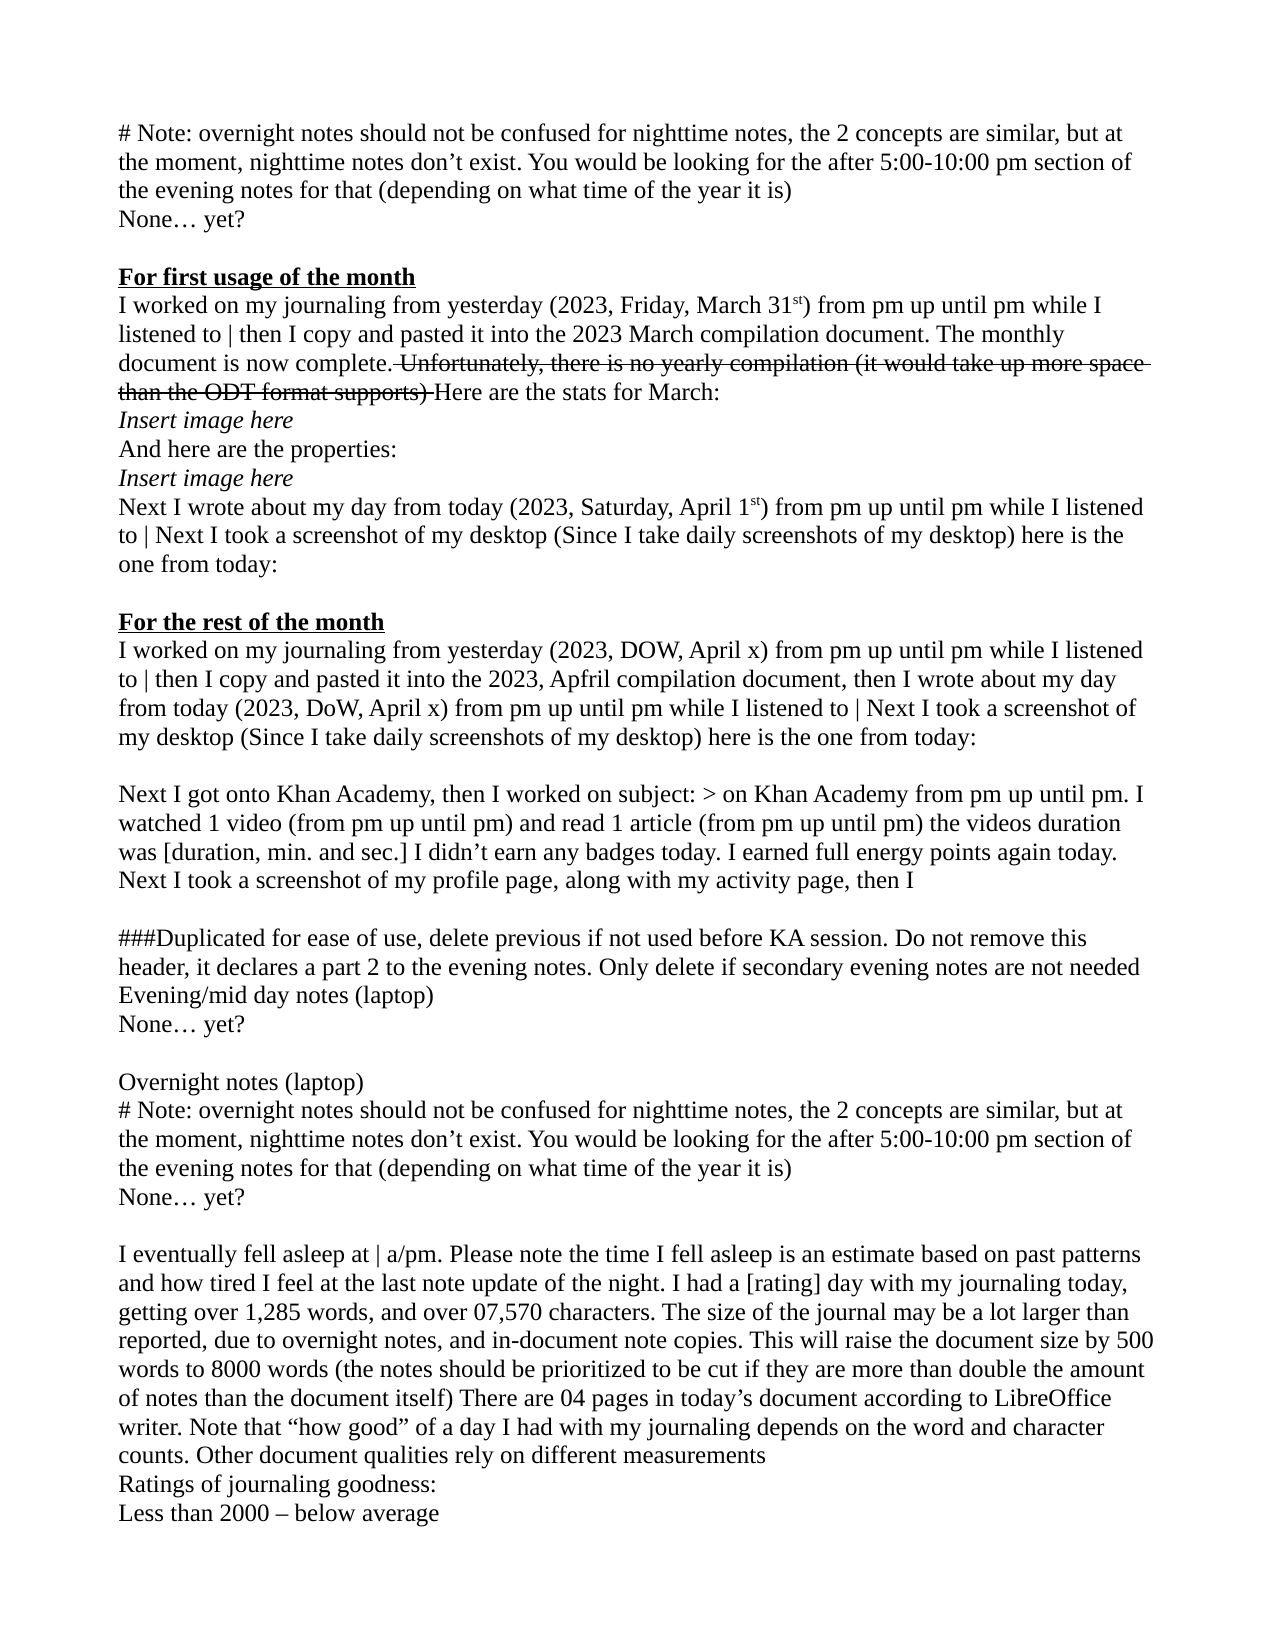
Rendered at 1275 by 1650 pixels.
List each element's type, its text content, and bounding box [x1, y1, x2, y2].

text Next I got onto Khan Academy, then I worked on subject: > on Khan Academy from pm up until pm. I watched 1 video (from pm up until pm) and read 1 article (from pm up until pm) the videos duration was [duration, min. and sec.] I didn’t earn any badges today. I earned full energy points again today. Next I took a screenshot of my profile page, along with my activity page, then I [118, 779, 1157, 894]
text Less than 2000 – below average [118, 1498, 1157, 1527]
text I worked on my journaling from yesterday (2023, DOW, April x) from pm up until pm while I listened to | then I copy and pasted it into the 2023, Apfril compilation document, then I wrote about my day from today (2023, DoW, April x) from pm up until pm while I listened to | Next I took a screenshot of my desktop (Since I take daily screenshots of my desktop) here is the one from today: [118, 636, 1157, 751]
text ###Duplicated for ease of use, delete previous if not used before KA session. Do not remove this header, it declares a part 2 to the evening notes. Only delete if secondary evening notes are not needed [118, 923, 1157, 981]
text None… yet? [118, 1182, 1157, 1211]
text Evening/mid day notes (laptop) [118, 981, 1157, 1009]
text Overnight notes (laptop) [118, 1067, 1157, 1096]
text I worked on my journaling from yesterday (2023, Friday, March 31st) from pm up until pm while I listened to | then I copy and pasted it into the 2023 March compilation document. The monthly document is now complete. Unfortunately, there is no yearly compilation (it would take up more space than the ODT format supports) Here are the stats for March: [118, 291, 1157, 406]
text Insert image here [118, 463, 1157, 492]
text Insert image here [118, 406, 1157, 434]
text None… yet? [118, 1009, 1157, 1038]
text And here are the properties: [118, 434, 1157, 463]
text Ratings of journaling goodness: [118, 1469, 1157, 1498]
text For first usage of the month [118, 262, 1157, 291]
text # Note: overnight notes should not be confused for nighttime notes, the 2 concepts are similar, but at the moment, nighttime notes don’t exist. You would be looking for the after 5:00-10:00 pm section of the evening notes for that (depending on what time of the year it is) [118, 1096, 1157, 1182]
text For the rest of the month [118, 607, 1157, 636]
text # Note: overnight notes should not be confused for nighttime notes, the 2 concepts are similar, but at the moment, nighttime notes don’t exist. You would be looking for the after 5:00-10:00 pm section of the evening notes for that (depending on what time of the year it is) [118, 118, 1157, 204]
text Next I wrote about my day from today (2023, Saturday, April 1st) from pm up until pm while I listened to | Next I took a screenshot of my desktop (Since I take daily screenshots of my desktop) here is the one from today: [118, 492, 1157, 578]
text None… yet? [118, 204, 1157, 233]
text I eventually fell asleep at | a/pm. Please note the time I fell asleep is an estimate based on past patterns and how tired I feel at the last note update of the night. I had a [rating] day with my journaling today, getting over 1,285 words, and over 07,570 characters. The size of the journal may be a lot larger than reported, due to overnight notes, and in-document note copies. This will raise the document size by 500 words to 8000 words (the notes should be prioritized to be cut if they are more than double the amount of notes than the document itself) There are 04 pages in today’s document according to LibreOffice writer. Note that “how good” of a day I had with my journaling depends on the word and character counts. Other document qualities rely on different measurements [118, 1239, 1157, 1469]
